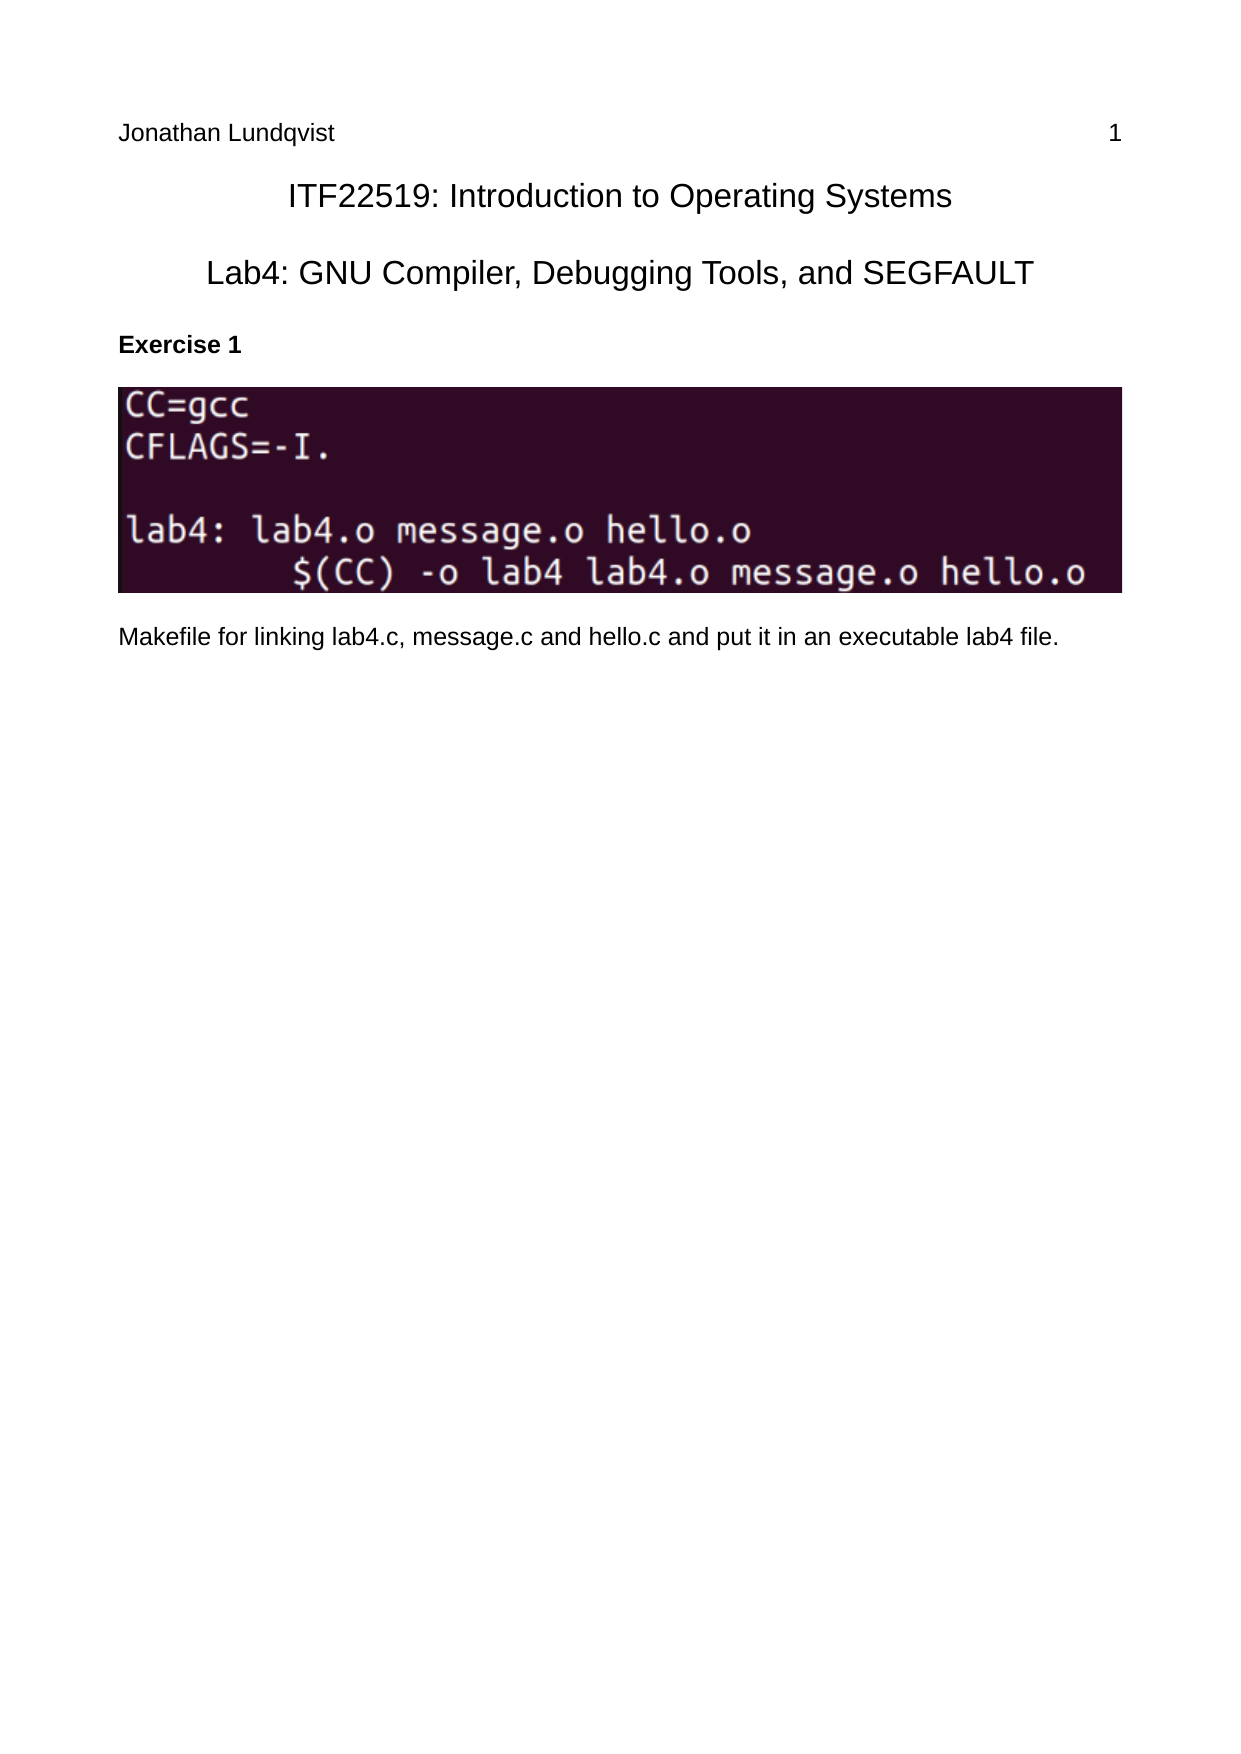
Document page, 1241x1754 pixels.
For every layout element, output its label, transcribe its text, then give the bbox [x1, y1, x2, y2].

text ITF22519: Introduction to Operating Systems [118, 176, 1122, 215]
text Lab4: GNU Compiler, Debugging Tools, and SEGFAULT [118, 253, 1122, 292]
picture [118, 387, 1123, 593]
text Exercise 1 [118, 330, 1122, 359]
text Makefile for linking lab4.c, message.c and hello.c and put it in an executable lab4 file. [118, 622, 1122, 651]
